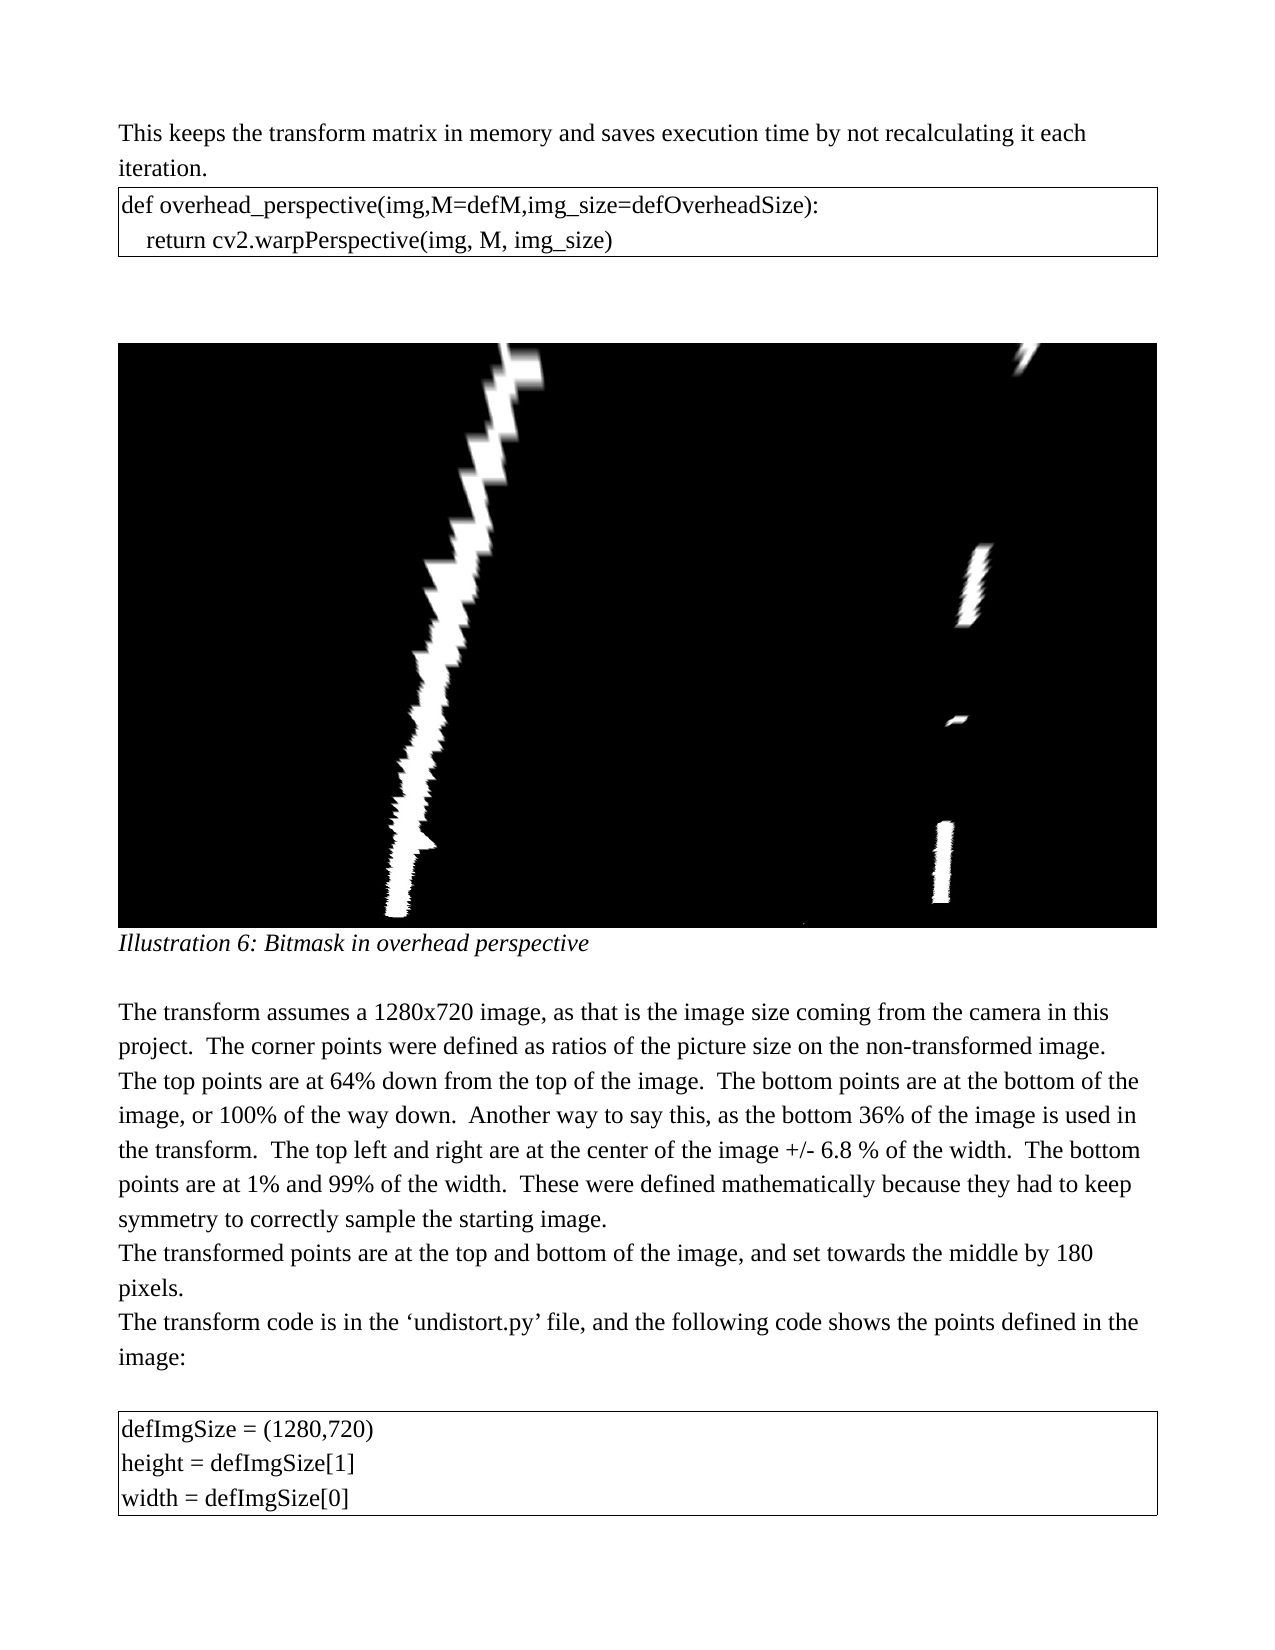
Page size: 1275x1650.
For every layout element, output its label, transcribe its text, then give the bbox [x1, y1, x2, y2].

text width = defImgSize[0] [119, 1480, 1157, 1515]
text Illustration 6: Bitmask in overhead perspective [118, 928, 1157, 957]
text defImgSize = (1280,720) [119, 1412, 1157, 1443]
text The transformed points are at the top and bottom of the image, and set towards the middle by 180 pixels. [118, 1238, 1157, 1302]
text The transform assumes a 1280x720 image, as that is the image size coming from the camera in this project. The corner points were defined as ratios of the picture size on the non-transformed image. The top points are at 64% down from the top of the image. The bottom points are at the bottom of the image, or 100% of the way down. Another way to say this, as the bottom 36% of the image is used in the transform. The top left and right are at the center of the image +/- 6.8 % of the width. The bottom points are at 1% and 99% of the width. These were defined mathematically because they had to keep symmetry to correctly sample the starting image. [118, 997, 1157, 1233]
text return cv2.warpPerspective(img, M, img_size) [119, 222, 1157, 256]
picture [118, 343, 1157, 928]
text height = defImgSize[1] [119, 1445, 1157, 1477]
text def overhead_perspective(img,M=defM,img_size=defOverheadSize): [119, 188, 1157, 219]
text The transform code is in the ‘undistort.py’ file, and the following code shows the points defined in the image: [118, 1307, 1157, 1371]
text This keeps the transform matrix in memory and saves execution time by not recalculating it each iteration. [118, 118, 1157, 181]
